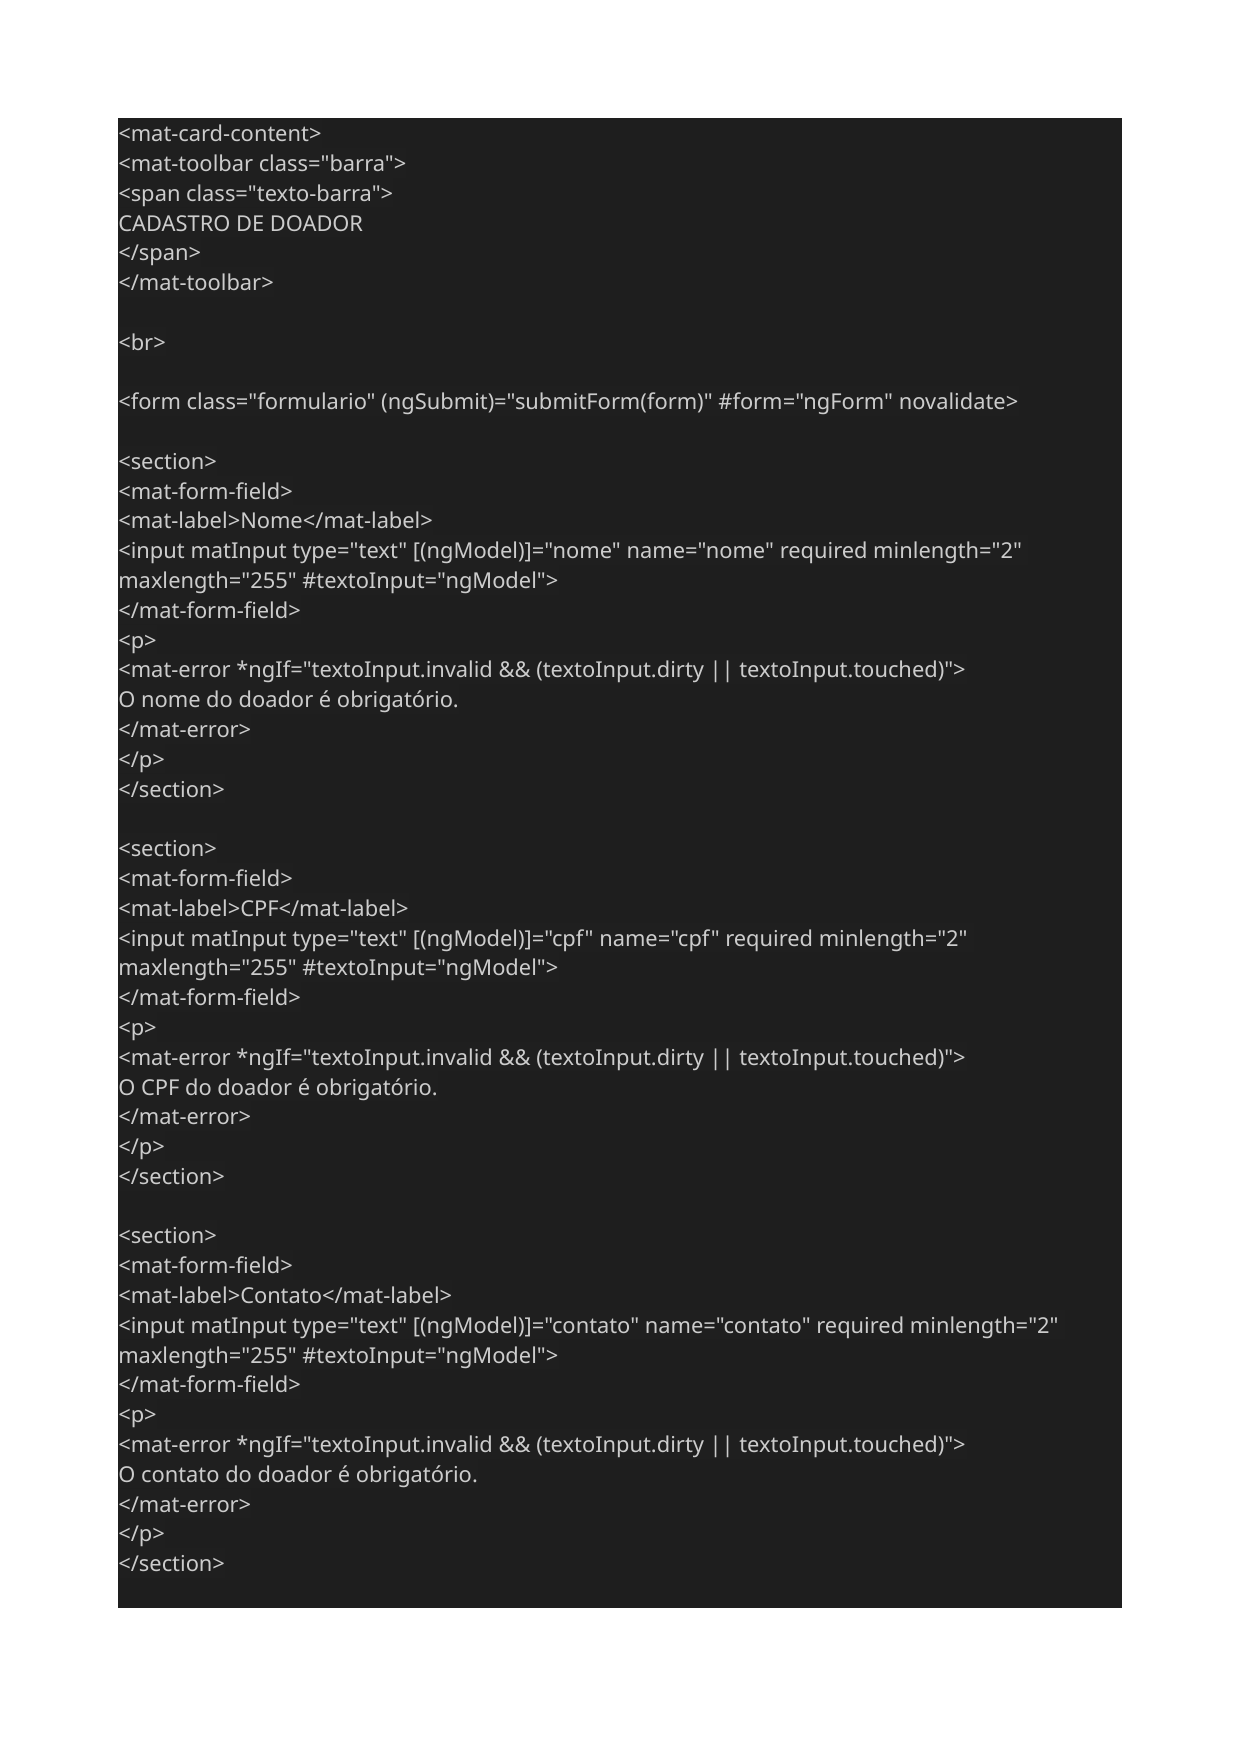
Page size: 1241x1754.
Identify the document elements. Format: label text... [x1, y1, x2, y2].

text <mat-error *ngIf="textoInput.invalid && (textoInput.dirty || textoInput.touched)"> [118, 1429, 1122, 1459]
text </p> [118, 1518, 1122, 1548]
text <mat-error *ngIf="textoInput.invalid && (textoInput.dirty || textoInput.touched)"> [118, 654, 1122, 684]
text </span> [118, 237, 1122, 267]
text </mat-error> [118, 714, 1122, 744]
text <mat-label>Contato</mat-label> [118, 1280, 1122, 1310]
text <section> [118, 1220, 1122, 1250]
text <mat-card-content> [118, 118, 1122, 148]
text </mat-toolbar> [118, 267, 1122, 297]
text </mat-form-field> [118, 1369, 1122, 1399]
text <mat-form-field> [118, 1250, 1122, 1280]
text <mat-form-field> [118, 863, 1122, 893]
text <input matInput type="text" [(ngModel)]="nome" name="nome" required minlength="2" maxlength="255" #textoInput="ngModel"> [118, 535, 1122, 595]
text O CPF do doador é obrigatório. [118, 1071, 1122, 1101]
text </mat-error> [118, 1488, 1122, 1518]
text <span class="texto-barra"> [118, 178, 1122, 207]
text </p> [118, 744, 1122, 773]
text <input matInput type="text" [(ngModel)]="cpf" name="cpf" required minlength="2" maxlength="255" #textoInput="ngModel"> [118, 922, 1122, 982]
text </mat-error> [118, 1101, 1122, 1131]
text <p> [118, 624, 1122, 654]
text CADASTRO DE DOADOR [118, 207, 1122, 237]
text <form class="formulario" (ngSubmit)="submitForm(form)" #form="ngForm" novalidate> [118, 386, 1122, 416]
text </mat-form-field> [118, 982, 1122, 1012]
text <mat-error *ngIf="textoInput.invalid && (textoInput.dirty || textoInput.touched)"> [118, 1042, 1122, 1071]
text </section> [118, 773, 1122, 803]
text <section> [118, 833, 1122, 863]
text <p> [118, 1012, 1122, 1042]
text <mat-label>Nome</mat-label> [118, 505, 1122, 535]
text <mat-form-field> [118, 476, 1122, 505]
text <br> [118, 327, 1122, 356]
text <mat-toolbar class="barra"> [118, 148, 1122, 178]
text <mat-label>CPF</mat-label> [118, 893, 1122, 922]
text </mat-form-field> [118, 595, 1122, 624]
text </section> [118, 1161, 1122, 1191]
text </section> [118, 1548, 1122, 1578]
text <input matInput type="text" [(ngModel)]="contato" name="contato" required minlength="2" maxlength="255" #textoInput="ngModel"> [118, 1310, 1122, 1369]
text O nome do doador é obrigatório. [118, 684, 1122, 714]
text <p> [118, 1399, 1122, 1429]
text </p> [118, 1131, 1122, 1161]
text <section> [118, 446, 1122, 476]
text O contato do doador é obrigatório. [118, 1459, 1122, 1488]
